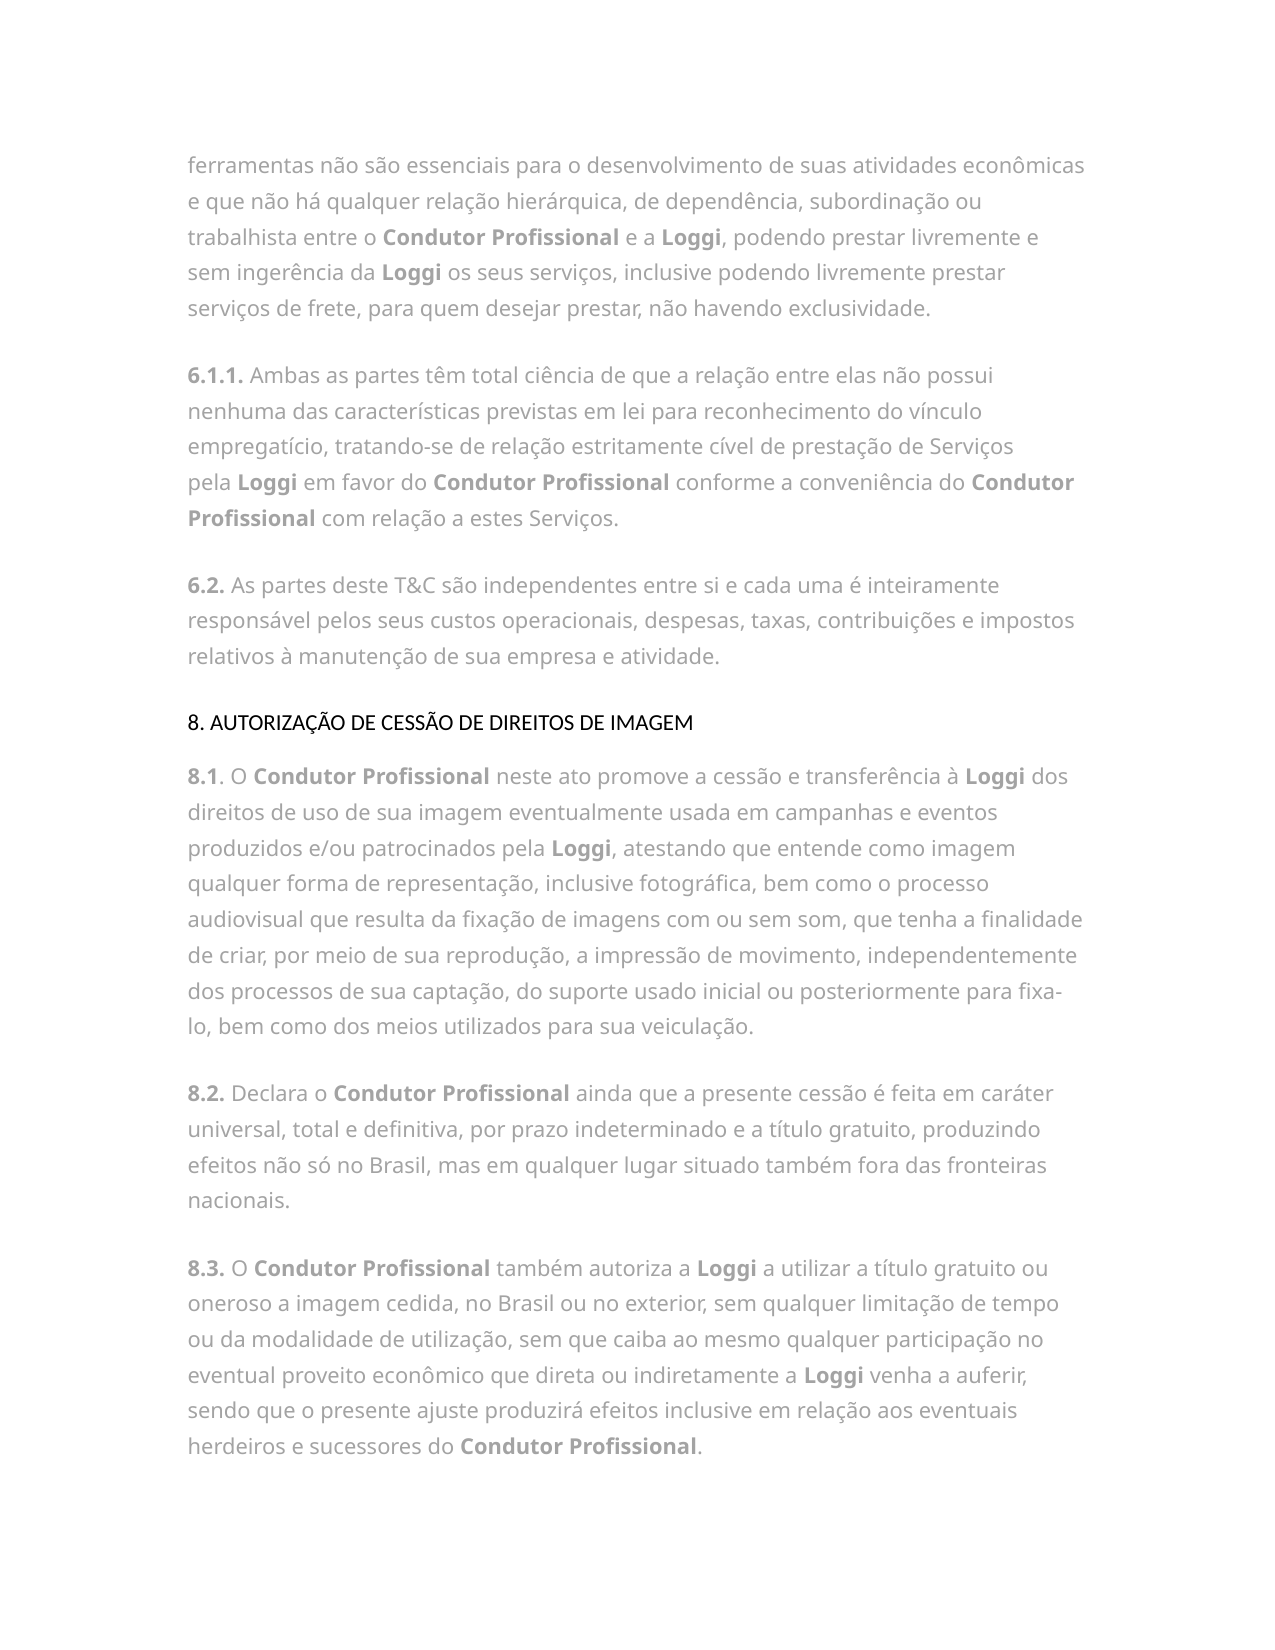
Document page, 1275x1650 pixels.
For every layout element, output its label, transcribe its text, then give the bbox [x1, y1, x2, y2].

subtitle 8. AUTORIZAÇÃO DE CESSÃO DE DIREITOS DE IMAGEM [187, 708, 1087, 736]
text 6.2. As partes deste T&C são independentes entre si e cada uma é inteiramente responsável pelos seus custos operacionais, despesas, taxas, contribuições e impostos relativos à manutenção de sua empresa e atividade. [187, 570, 1087, 671]
text ferramentas não são essenciais para o desenvolvimento de suas atividades econômicas e que não há qualquer relação hierárquica, de dependência, subordinação ou trabalhista entre o Condutor Profissional e a Loggi, podendo prestar livremente e sem ingerência da Loggi os seus serviços, inclusive podendo livremente prestar serviços de frete, para quem desejar prestar, não havendo exclusividade. [187, 150, 1087, 323]
text 6.1.1. Ambas as partes têm total ciência de que a relação entre elas não possui nenhuma das características previstas em lei para reconhecimento do vínculo empregatício, tratando-se de relação estritamente cível de prestação de Serviços pela Loggi em favor do Condutor Profissional conforme a conveniência do Condutor Profissional com relação a estes Serviços. [187, 360, 1087, 533]
text 8.1. O Condutor Profissional neste ato promove a cessão e transferência à Loggi dos direitos de uso de sua imagem eventualmente usada em campanhas e eventos produzidos e/ou patrocinados pela Loggi, atestando que entende como imagem qualquer forma de representação, inclusive fotográfica, bem como o processo audiovisual que resulta da fixação de imagens com ou sem som, que tenha a finalidade de criar, por meio de sua reprodução, a impressão de movimento, independentemente dos processos de sua captação, do suporte usado inicial ou posteriormente para fixa-lo, bem como dos meios utilizados para sua veiculação. [187, 761, 1087, 1041]
text 8.2. Declara o Condutor Profissional ainda que a presente cessão é feita em caráter universal, total e definitiva, por prazo indeterminado e a título gratuito, produzindo efeitos não só no Brasil, mas em qualquer lugar situado também fora das fronteiras nacionais. [187, 1078, 1087, 1215]
text 8.3. O Condutor Profissional também autoriza a Loggi a utilizar a título gratuito ou oneroso a imagem cedida, no Brasil ou no exterior, sem qualquer limitação de tempo ou da modalidade de utilização, sem que caiba ao mesmo qualquer participação no eventual proveito econômico que direta ou indiretamente a Loggi venha a auferir, sendo que o presente ajuste produzirá efeitos inclusive em relação aos eventuais herdeiros e sucessores do Condutor Profissional. [187, 1252, 1087, 1461]
